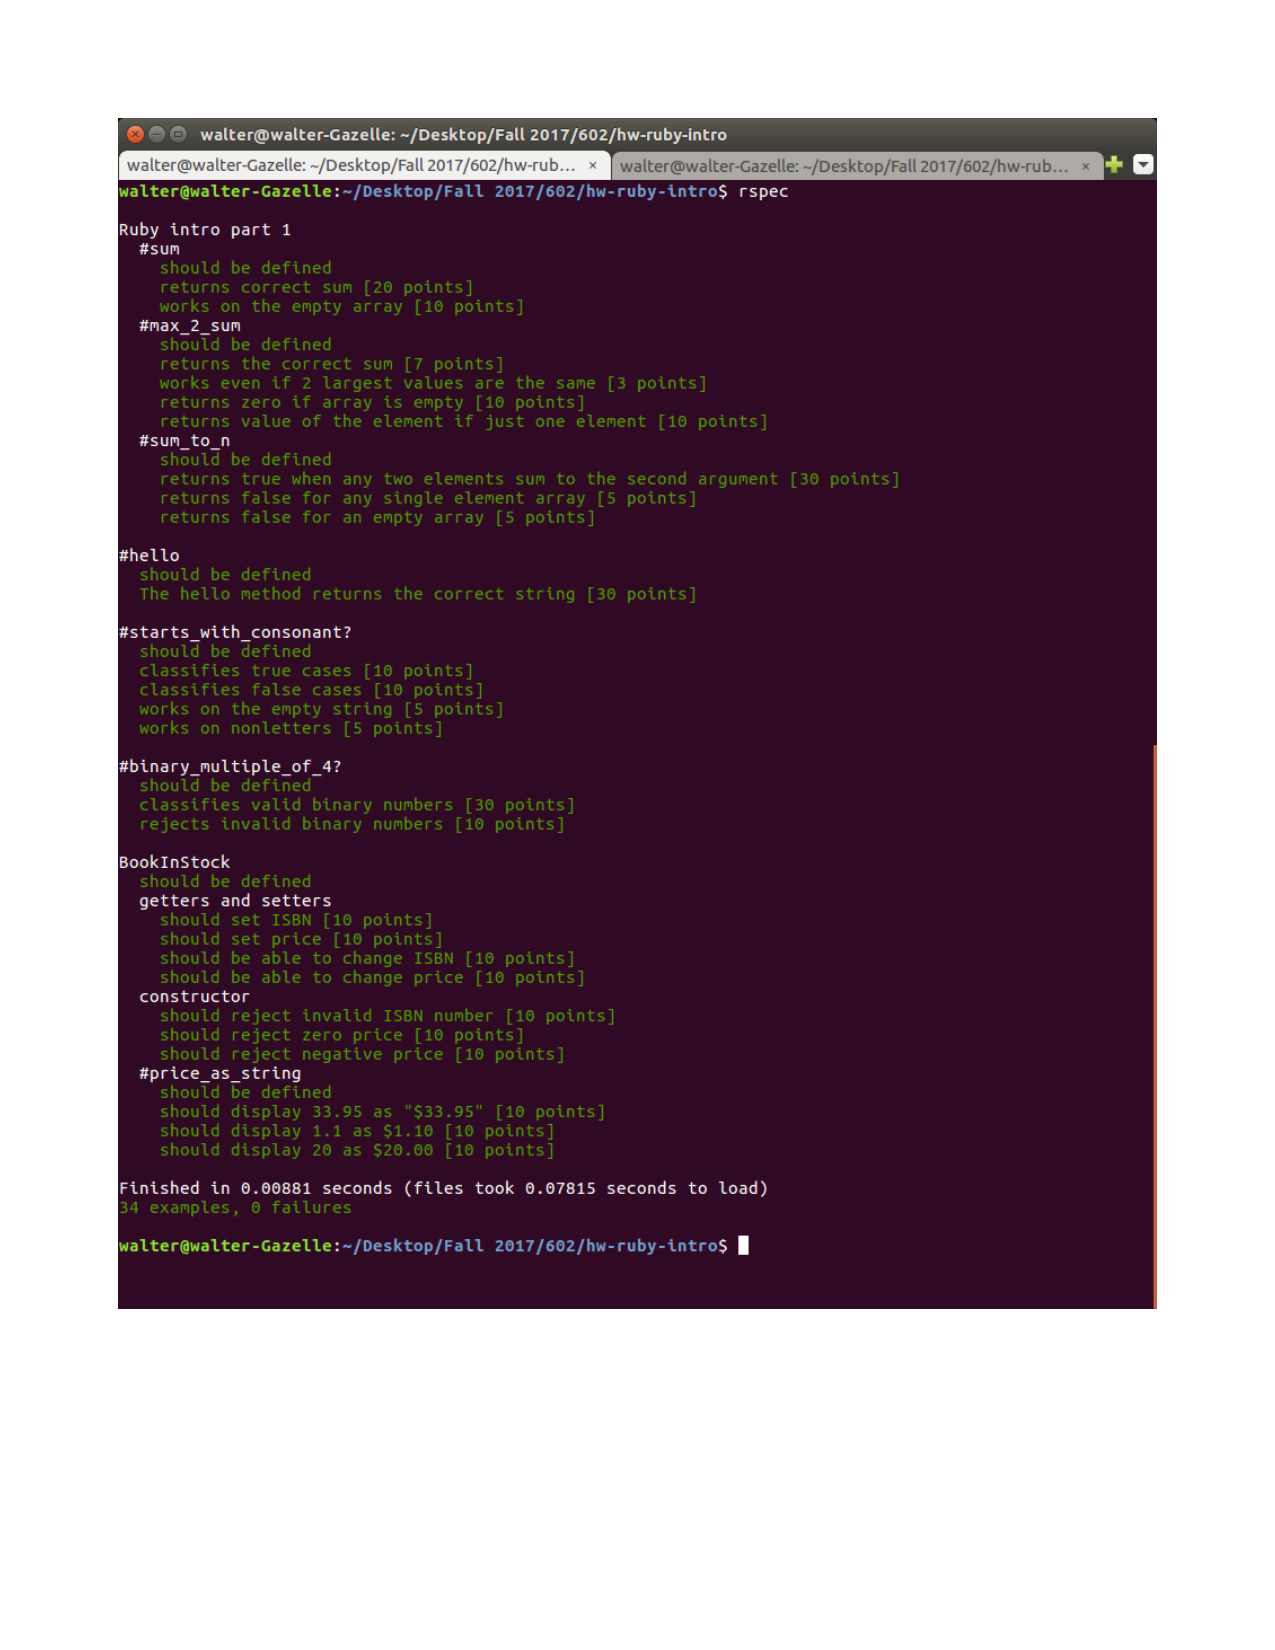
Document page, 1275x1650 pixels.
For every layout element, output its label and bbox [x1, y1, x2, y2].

picture [118, 118, 1157, 1309]
